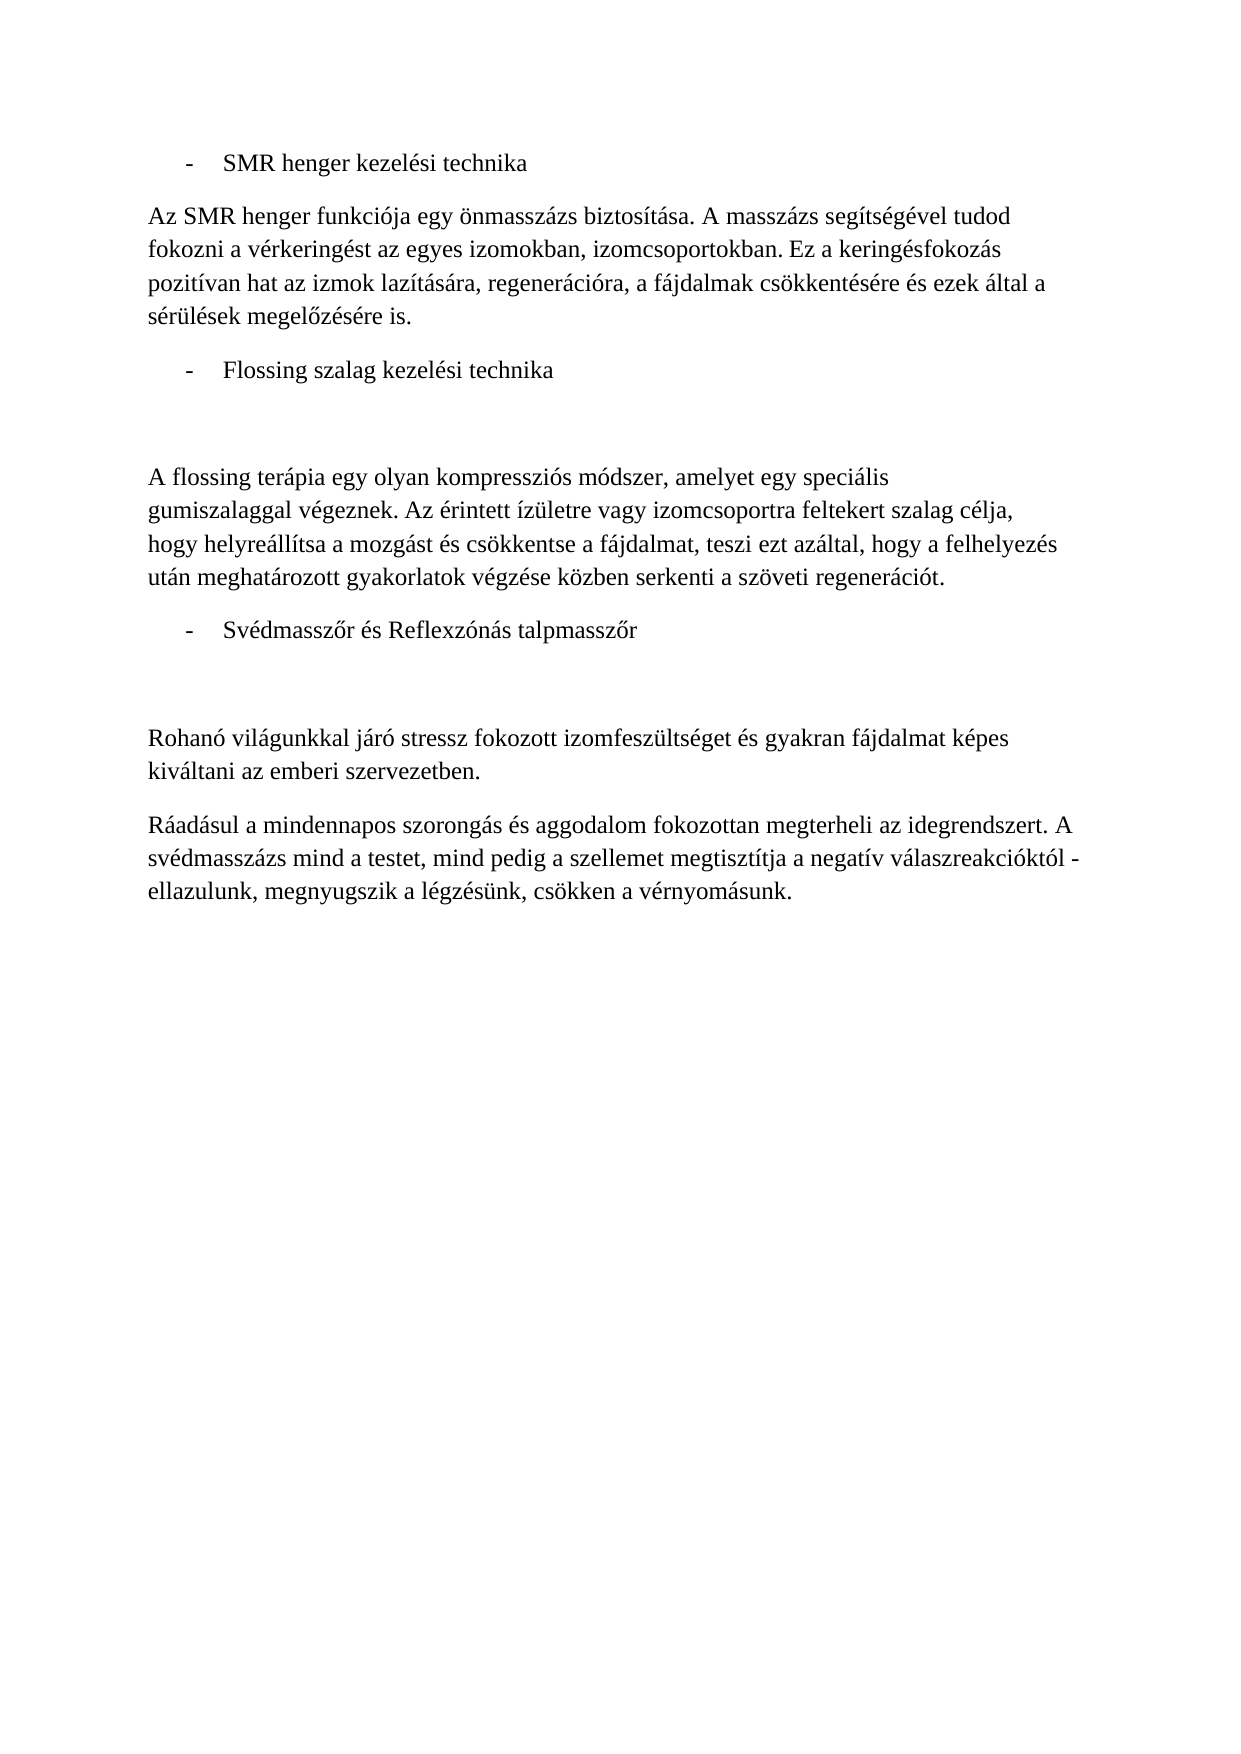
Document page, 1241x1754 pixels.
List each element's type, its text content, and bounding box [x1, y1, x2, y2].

text Rohanó világunkkal járó stressz fokozott izomfeszültséget és gyakran fájdalmat képes kiváltani az emberi szervezetben. [148, 723, 1093, 785]
list SMR henger kezelési technika [185, 148, 1093, 176]
list Flossing szalag kezelési technika [185, 355, 1093, 383]
text Ráadásul a mindennapos szorongás és aggodalom fokozottan megterheli az idegrendszert. A svédmasszázs mind a testet, mind pedig a szellemet megtisztítja a negatív válaszreakcióktól - ellazulunk, megnyugszik a légzésünk, csökken a vérnyomásunk. [148, 810, 1093, 905]
text Az SMR henger funkciója egy önmasszázs biztosítása. A masszázs segítségével tudod fokozni a vérkeringést az egyes izomokban, izomcsoportokban. Ez a keringésfokozás pozitívan hat az izmok lazítására, regenerációra, a fájdalmak csökkentésére és ezek által a sérülések megelőzésére is. [148, 201, 1093, 329]
list Svédmasszőr és Reflexzónás talpmasszőr [185, 616, 1093, 644]
text A flossing terápia egy olyan kompressziós módszer, amelyet egy speciális gumiszalaggal végeznek. Az érintett ízületre vagy izomcsoportra feltekert szalag célja, hogy helyreállítsa a mozgást és csökkentse a fájdalmat, teszi ezt azáltal, hogy a felhelyezés után meghatározott gyakorlatok végzése közben serkenti a szöveti regenerációt. [148, 462, 1093, 591]
